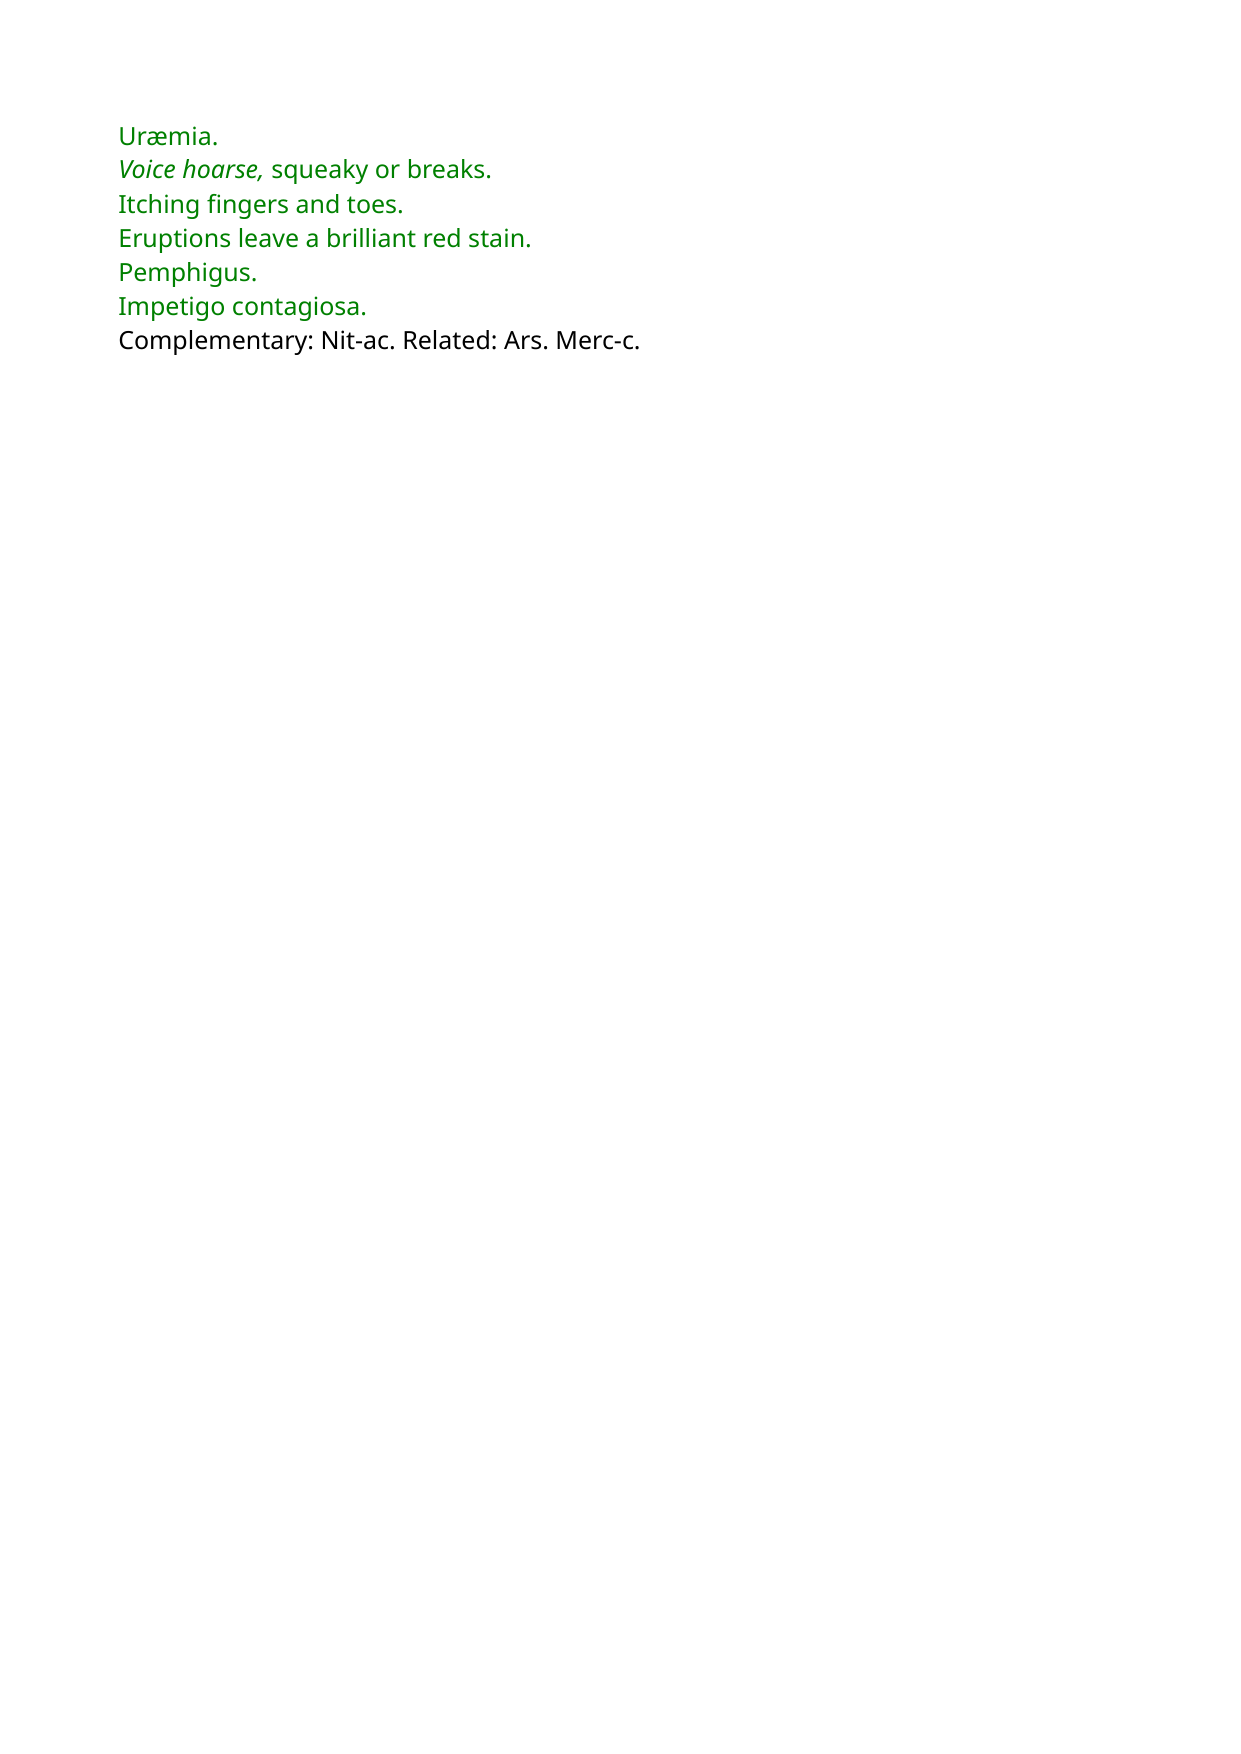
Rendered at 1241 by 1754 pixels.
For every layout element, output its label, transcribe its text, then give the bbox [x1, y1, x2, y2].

text Complementary: Nit-ac. Related: Ars. Merc-c. [118, 322, 1122, 357]
text Pemphigus. [118, 254, 1122, 288]
text Voice hoarse, squeaky or breaks. [118, 152, 1122, 186]
text Eruptions leave a brilliant red stain. [118, 220, 1122, 254]
text Itching fingers and toes. [118, 186, 1122, 220]
text Uræmia. [118, 118, 1122, 152]
text Impetigo contagiosa. [118, 288, 1122, 322]
